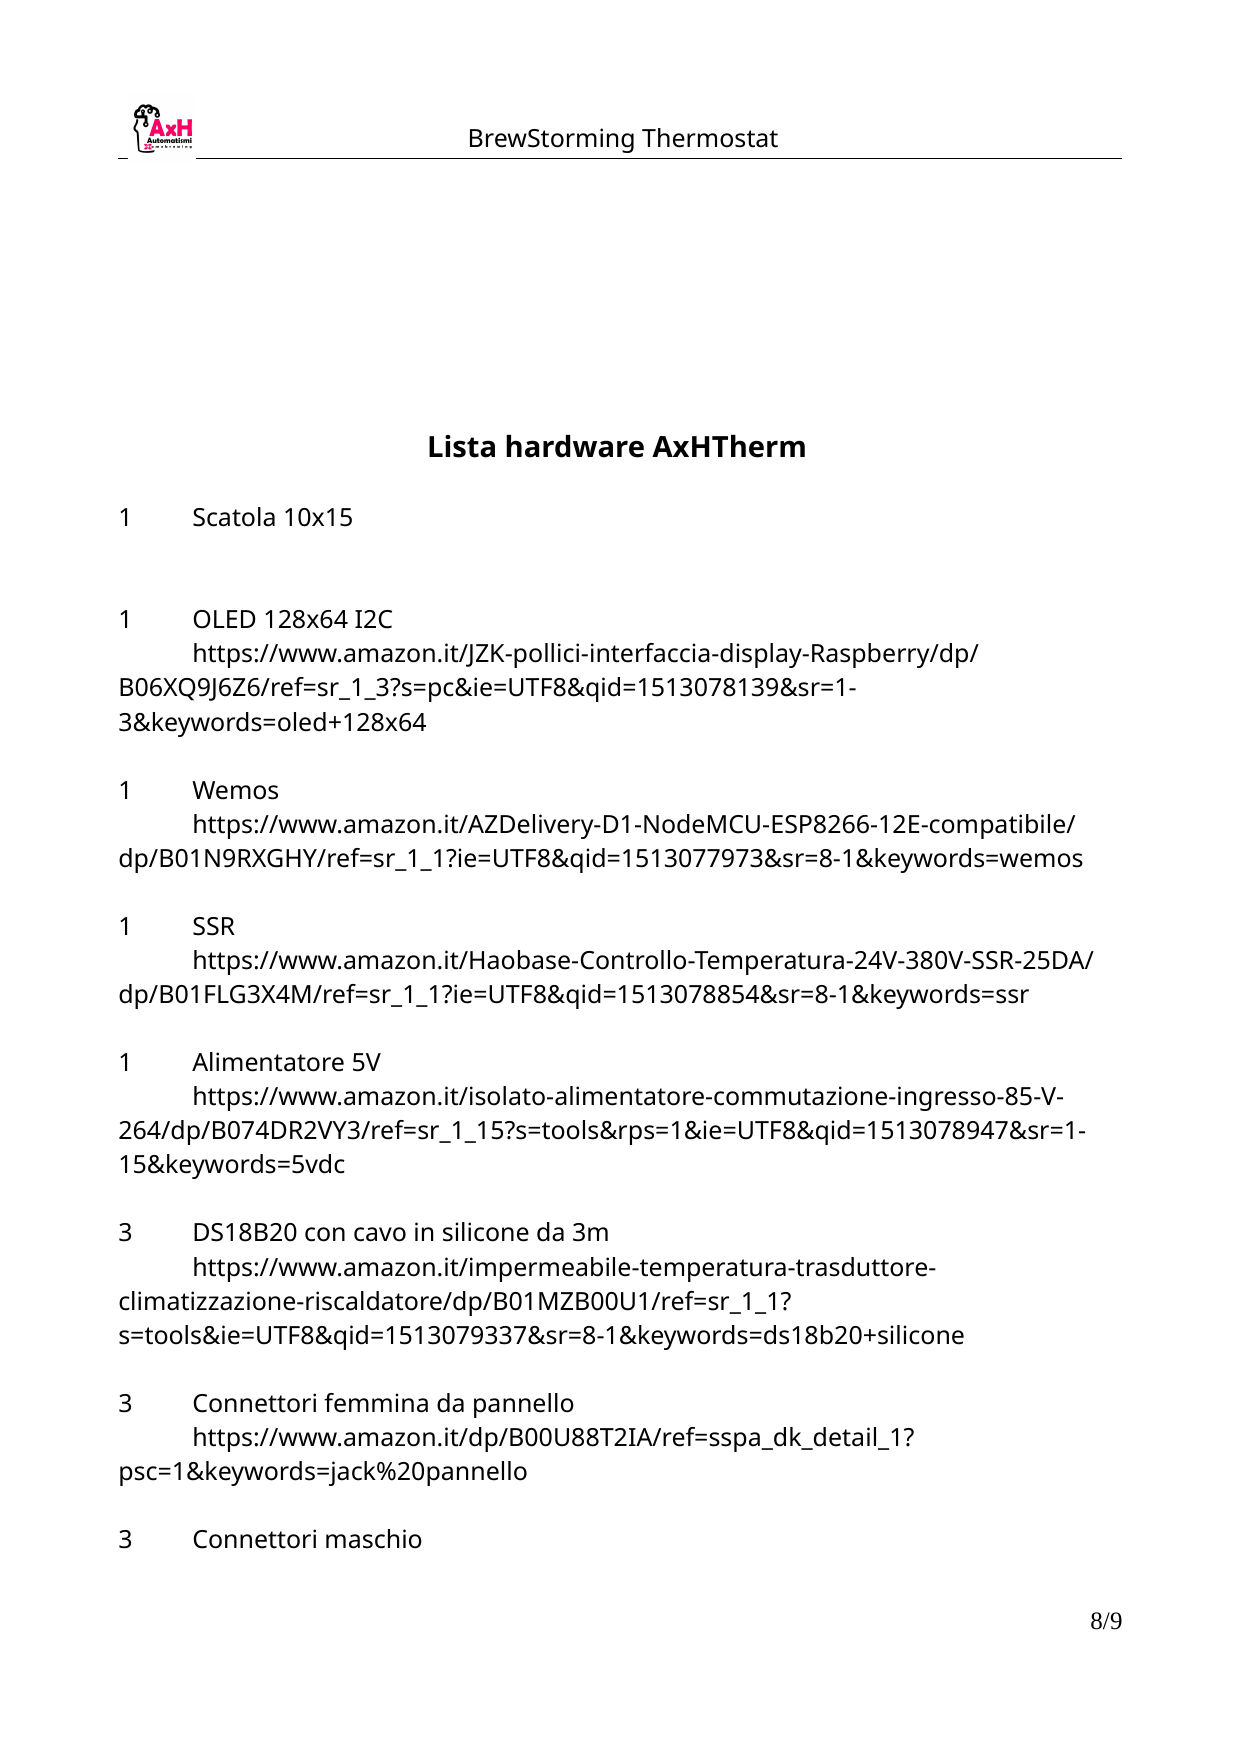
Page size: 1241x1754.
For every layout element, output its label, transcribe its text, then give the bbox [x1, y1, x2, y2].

text 1 SSR [118, 908, 1122, 943]
text https://www.amazon.it/isolato-alimentatore-commutazione-ingresso-85-V-264/dp/B074DR2VY3/ref=sr_1_15?s=tools&rps=1&ie=UTF8&qid=1513078947&sr=1-15&keywords=5vdc [118, 1079, 1122, 1181]
text https://www.amazon.it/JZK-pollici-interfaccia-display-Raspberry/dp/B06XQ9J6Z6/ref=sr_1_3?s=pc&ie=UTF8&qid=1513078139&sr=1-3&keywords=oled+128x64 [118, 636, 1122, 738]
text 1 OLED 128x64 I2C [118, 602, 1122, 636]
text 3 Connettori femmina da pannello [118, 1385, 1122, 1419]
text Lista hardware AxHTherm [118, 426, 1122, 466]
text https://www.amazon.it/AZDelivery-D1-NodeMCU-ESP8266-12E-compatibile/dp/B01N9RXGHY/ref=sr_1_1?ie=UTF8&qid=1513077973&sr=8-1&keywords=wemos [118, 806, 1122, 874]
picture [127, 94, 197, 163]
text 3 DS18B20 con cavo in silicone da 3m [118, 1215, 1122, 1249]
text 1 Scatola 10x15 [118, 500, 1122, 534]
text https://www.amazon.it/dp/B00U88T2IA/ref=sspa_dk_detail_1?psc=1&keywords=jack%20pannello [118, 1419, 1122, 1488]
text 3 Connettori maschio [118, 1522, 1122, 1556]
text 1 Alimentatore 5V [118, 1045, 1122, 1079]
text https://www.amazon.it/impermeabile-temperatura-trasduttore-climatizzazione-riscaldatore/dp/B01MZB00U1/ref=sr_1_1?s=tools&ie=UTF8&qid=1513079337&sr=8-1&keywords=ds18b20+silicone [118, 1249, 1122, 1351]
text 1 Wemos [118, 772, 1122, 806]
text https://www.amazon.it/Haobase-Controllo-Temperatura-24V-380V-SSR-25DA/dp/B01FLG3X4M/ref=sr_1_1?ie=UTF8&qid=1513078854&sr=8-1&keywords=ssr [118, 943, 1122, 1011]
